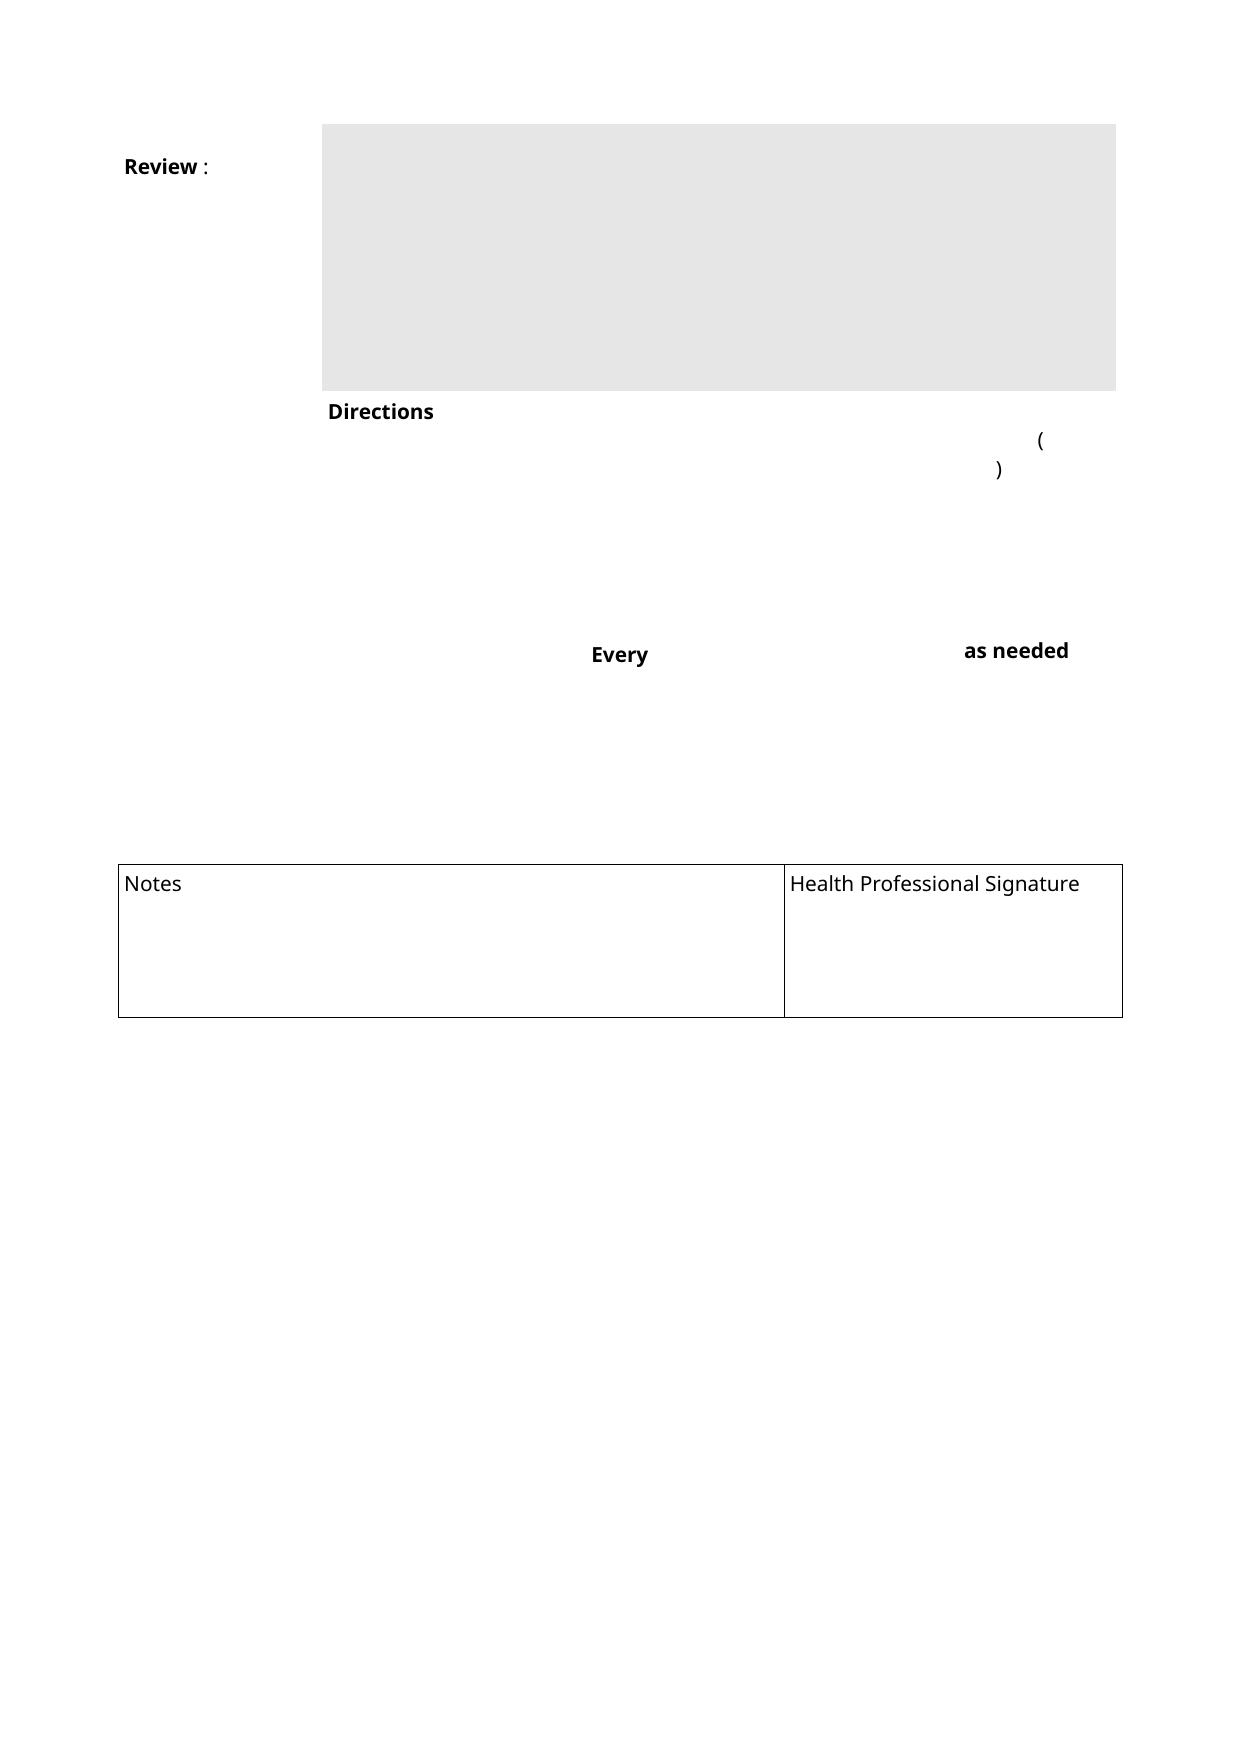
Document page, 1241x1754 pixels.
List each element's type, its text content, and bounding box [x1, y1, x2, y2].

table_header Qty : <lines.quantity or ''> <if test="lines.start_treatment"> Start :<format_date(lines.start_treatment, user.language)> </if> <if test="lines.start_treatment"> <if test="lines.end_treatment"> End: <format_date(lines.end_treatment, user.language)> </if> </if> Refills : <lines.refills or ''> <if test="lines.allow_substitution"> Substitution Allowed </if> Review : <if test="lines.review"> <format_date(lines.review, user.language, date=True) or ''> </if> [118, 118, 316, 807]
table_header [316, 118, 1122, 807]
text </if> [118, 807, 1122, 835]
table_header <if test="lines.common_dosage"> <lines.common_dosage.name> ( <lines.admin_times>) </if> [719, 391, 1116, 516]
table_header Notes <prescription.notes or ''> [119, 865, 784, 1017]
table_header <if test="lines.duration_period"> <lines.duration_period> </if> <if test="lines.qty > 1"> s </if> [498, 124, 1116, 391]
text </for> [118, 1018, 1122, 1046]
table_header Directions [322, 391, 520, 516]
table_header <if test="lines.frequency_unit<>'wr'"> <lines.frequency_unit> </if> [719, 545, 917, 801]
table_header Health Professional Signature [785, 865, 1122, 1017]
table_header <if test="lines.duration"> <lines.duration> </if> [446, 124, 498, 391]
table_header <lines.qty or ''> [520, 391, 719, 516]
text </for> [118, 835, 1122, 863]
table_header [322, 545, 520, 801]
table_header <if test="lines.frequency_unit=='wr'"> as needed </if> [917, 545, 1116, 801]
table_header <if test="lines.frequency"> Every <lines.frequency or ''> </if> [520, 545, 719, 801]
table_header [322, 124, 446, 391]
